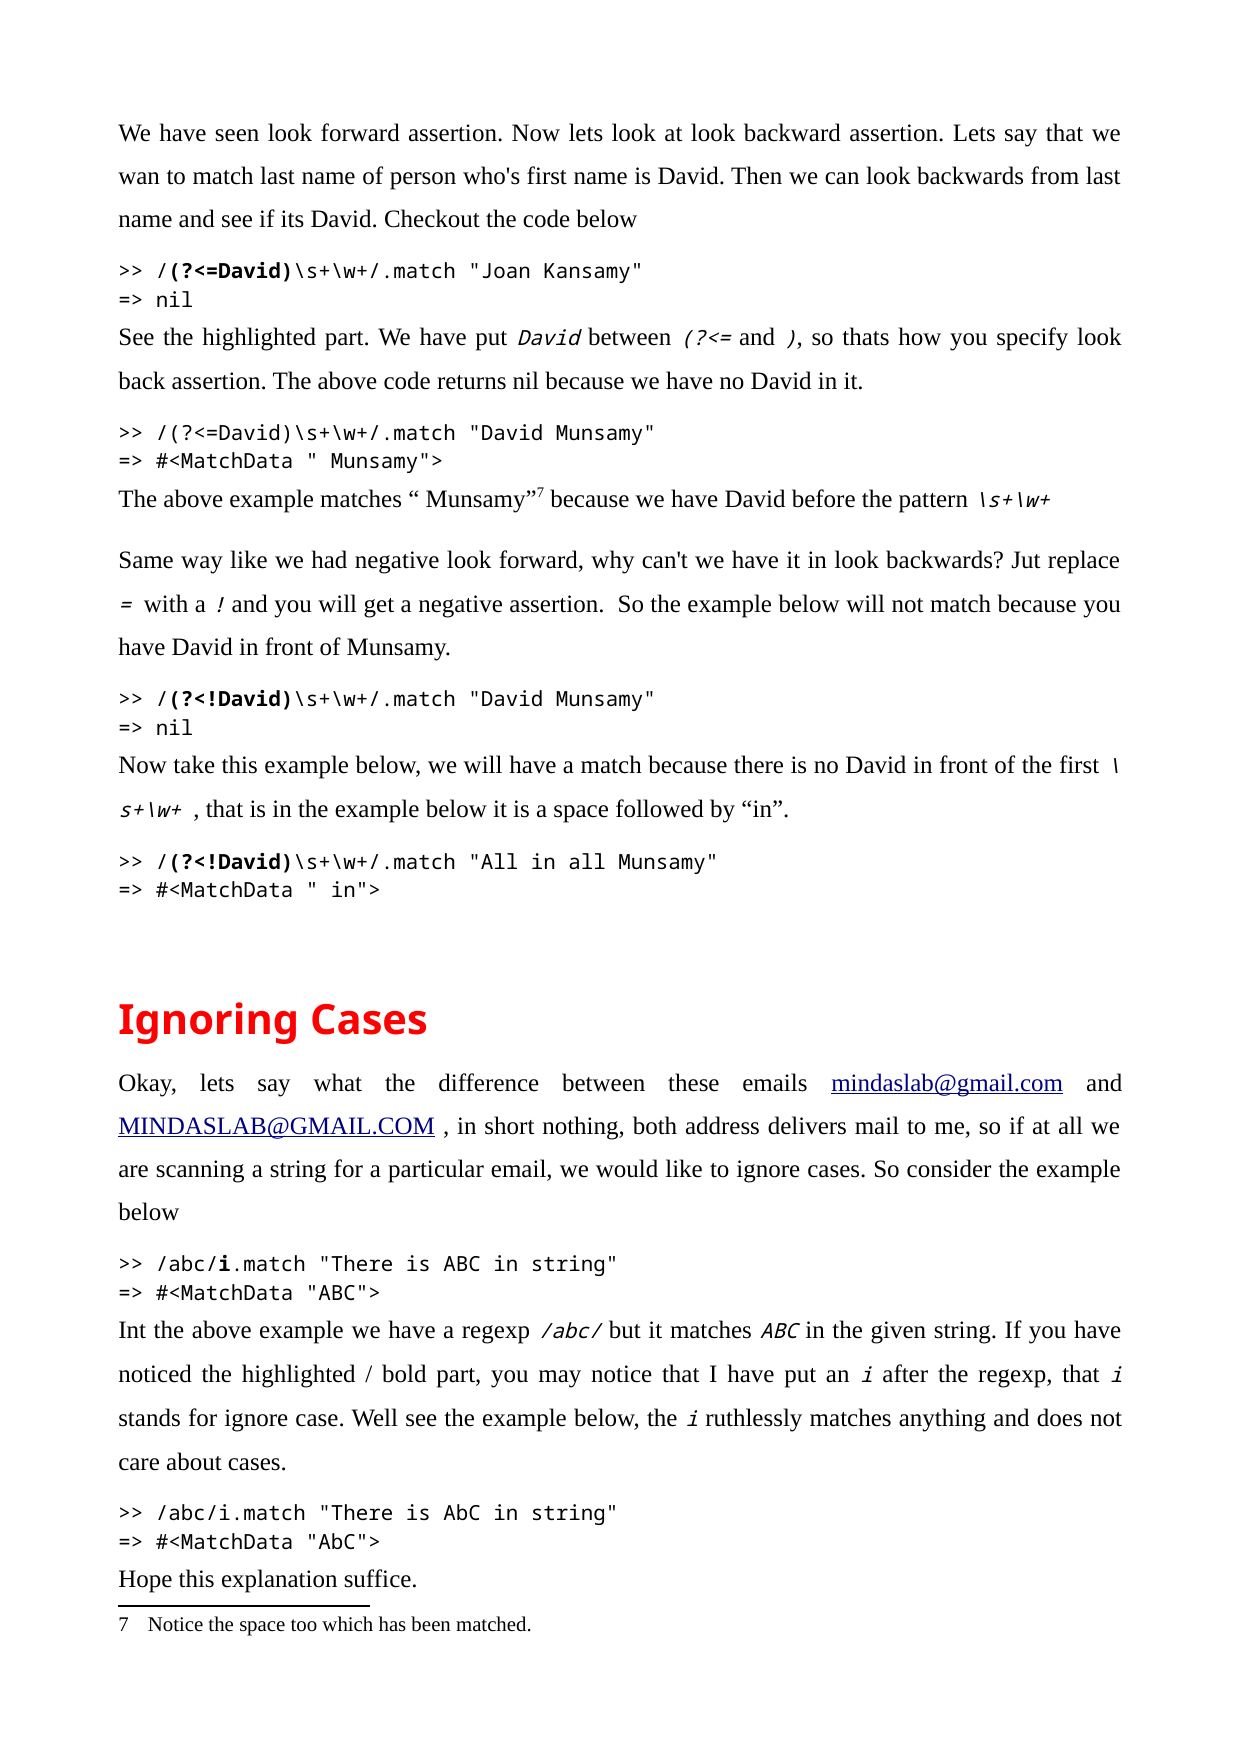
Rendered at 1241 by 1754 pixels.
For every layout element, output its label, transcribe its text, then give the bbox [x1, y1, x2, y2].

text We have seen look forward assertion. Now lets look at look backward assertion. Lets say that we wan to match last name of person who's first name is David. Then we can look backwards from last name and see if its David. Checkout the code below [118, 118, 1122, 233]
text >> /(?<!David)\s+\w+/.match "David Munsamy" [118, 684, 1122, 713]
text => #<MatchData "AbC"> [118, 1527, 1122, 1555]
text See the highlighted part. We have put David between (?<= and ), so thats how you specify look back assertion. The above code returns nil because we have no David in it. [118, 322, 1122, 395]
text The above example matches “ Munsamy” because we have David before the pattern \s+\w+ [118, 484, 1122, 513]
text >> /abc/i.match "There is ABC in string" [118, 1249, 1122, 1278]
text => #<MatchData " Munsamy"> [118, 446, 1122, 475]
text Hope this explanation suffice. [118, 1564, 1122, 1593]
text Notice the space too which has been matched. [118, 1612, 1122, 1636]
text => #<MatchData "ABC"> [118, 1278, 1122, 1306]
text >> /(?<=David)\s+\w+/.match "David Munsamy" [118, 418, 1122, 446]
text >> /(?<!David)\s+\w+/.match "All in all Munsamy" [118, 847, 1122, 876]
text >> /(?<=David)\s+\w+/.match "Joan Kansamy" [118, 256, 1122, 285]
text => #<MatchData " in"> [118, 876, 1122, 904]
text Okay, lets say what the difference between these emails mindaslab@gmail.com and MINDASLAB@GMAIL.COM , in short nothing, both address delivers mail to me, so if at all we are scanning a string for a particular email, we would like to ignore cases. So consider the example below [118, 1068, 1122, 1226]
text >> /abc/i.match "There is AbC in string" [118, 1498, 1122, 1527]
text Same way like we had negative look forward, why can't we have it in look backwards? Jut replace = with a ! and you will get a negative assertion. So the example below will not match because you have David in front of Munsamy. [118, 546, 1122, 661]
subtitle Ignoring Cases [118, 990, 1122, 1047]
text => nil [118, 713, 1122, 741]
text Now take this example below, we will have a match because there is no David in front of the first \s+\w+ , that is in the example below it is a space followed by “in”. [118, 750, 1122, 823]
text => nil [118, 285, 1122, 313]
text Int the above example we have a regexp /abc/ but it matches ABC in the given string. If you have noticed the highlighted / bold part, you may notice that I have put an i after the regexp, that i stands for ignore case. Well see the example below, the i ruthlessly matches anything and does not care about cases. [118, 1315, 1122, 1475]
